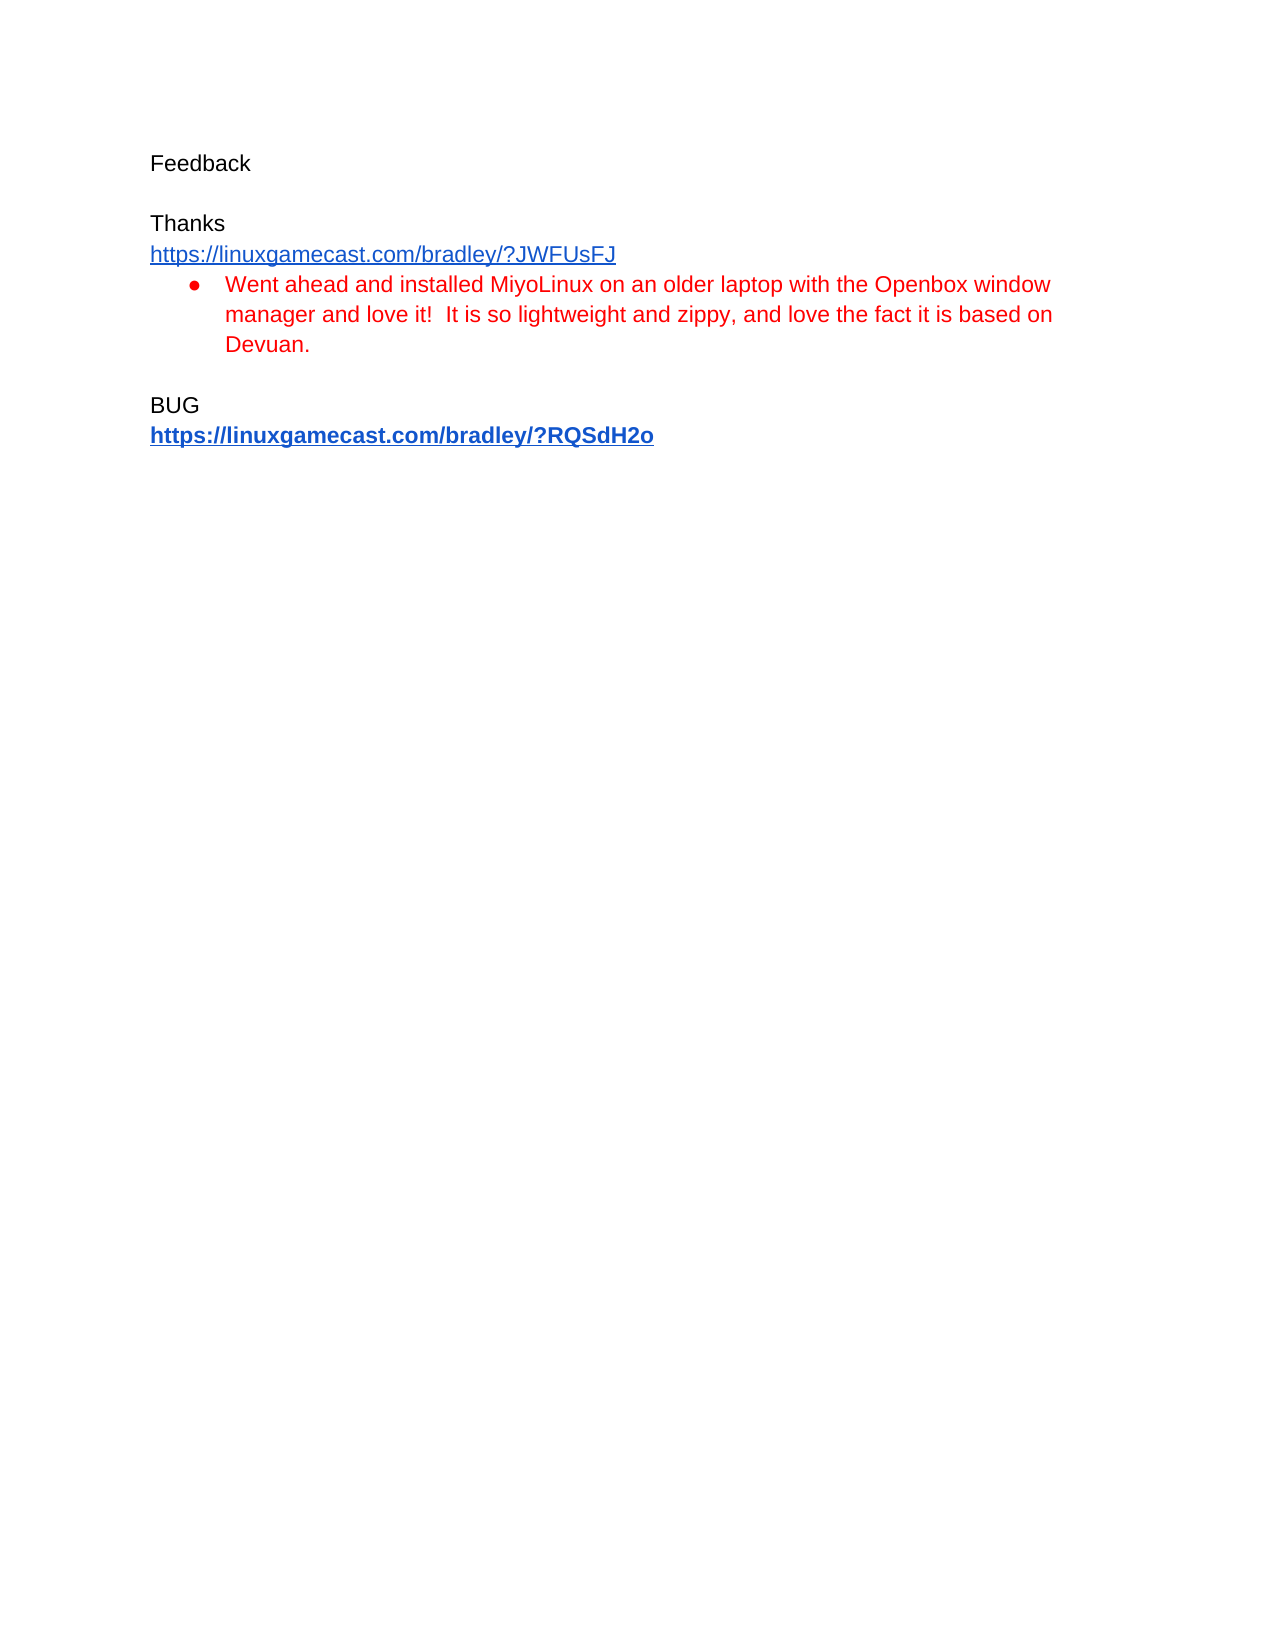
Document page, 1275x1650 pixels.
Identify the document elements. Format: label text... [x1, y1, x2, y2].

text Feedback [150, 150, 1125, 176]
text https://linuxgamecast.com/bradley/?JWFUsFJ [150, 241, 1125, 267]
list Went ahead and installed MiyoLinux on an older laptop with the Openbox window manager and love it! It is so lightweight and zippy, and love the fact it is based on Devuan. [187, 271, 1125, 358]
text Thanks [150, 210, 1125, 237]
text https://linuxgamecast.com/bradley/?RQSdH2o [150, 422, 1125, 448]
text BUG [150, 392, 1125, 418]
